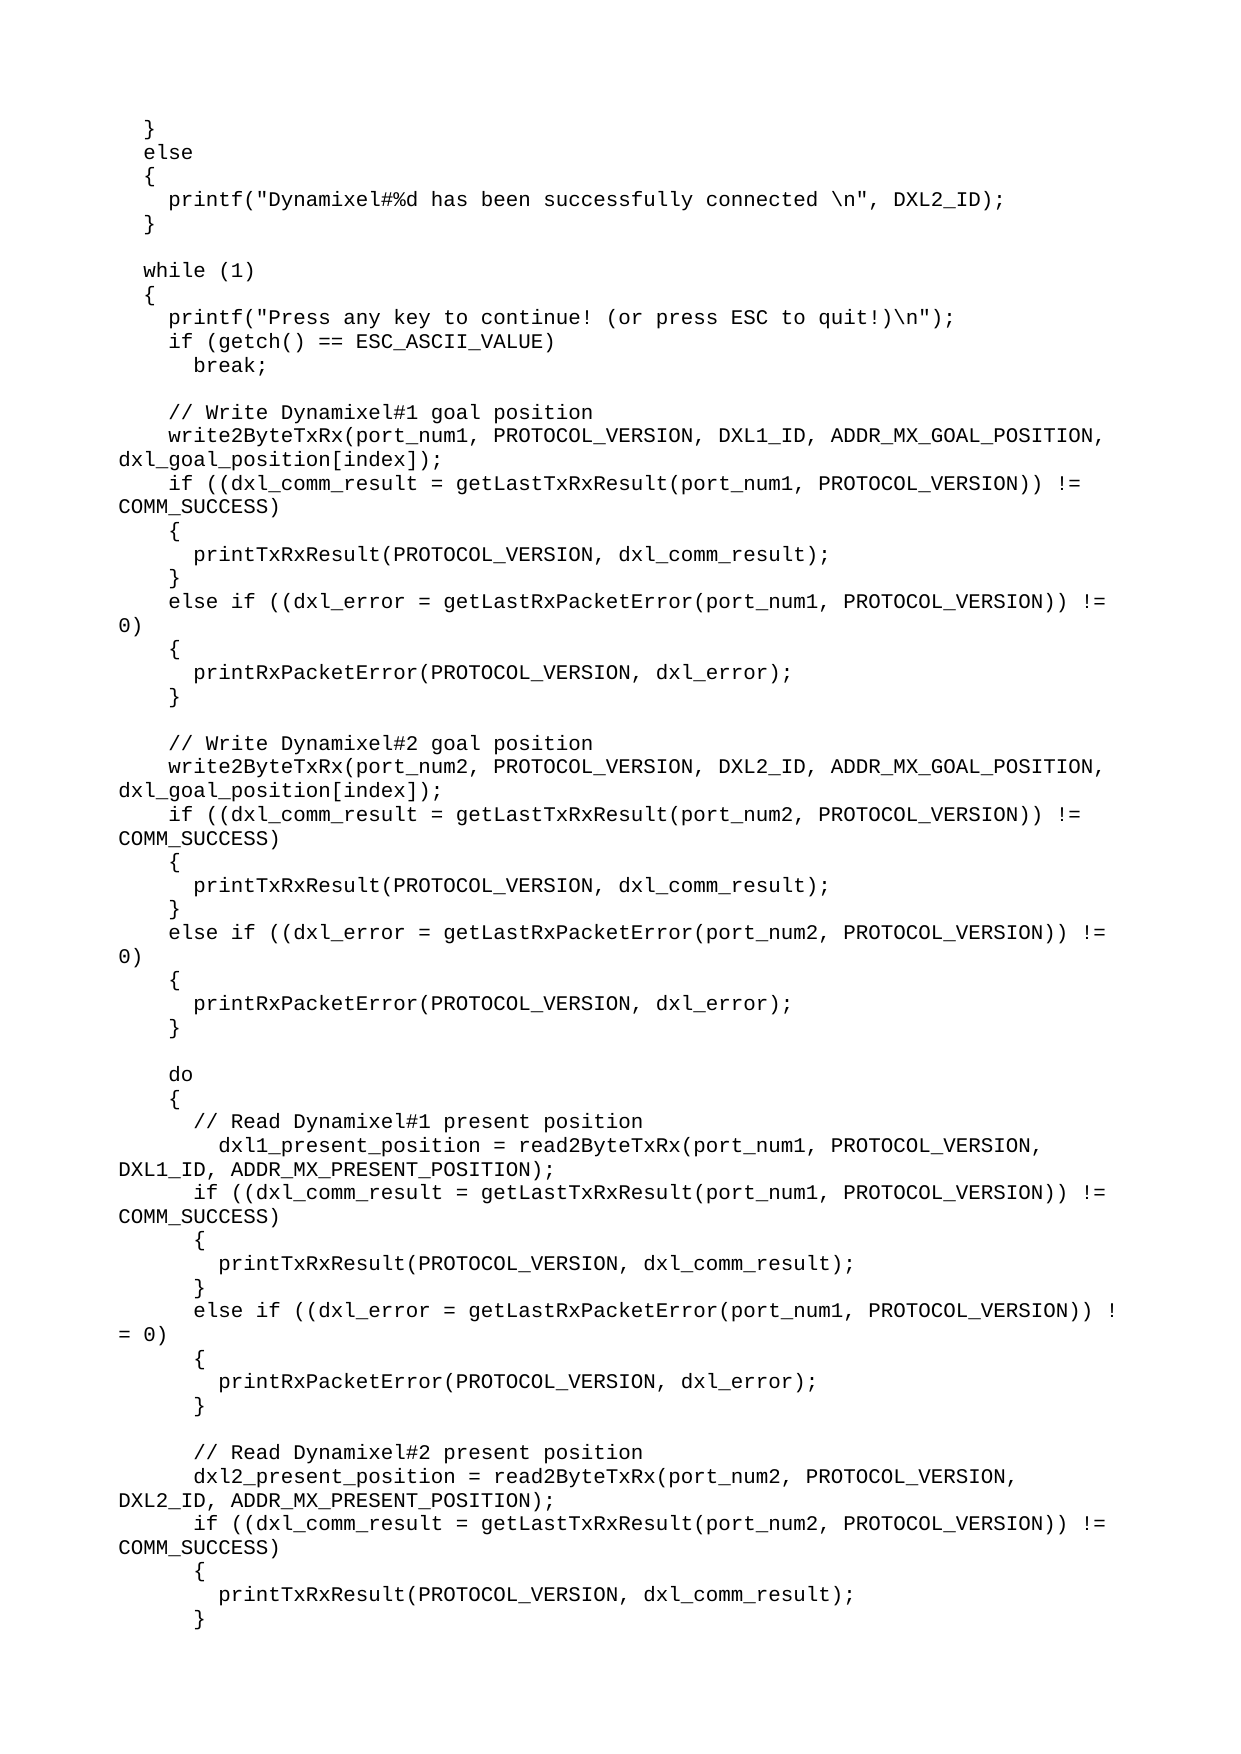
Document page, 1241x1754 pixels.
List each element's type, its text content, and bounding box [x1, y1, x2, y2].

text write2ByteTxRx(port_num2, PROTOCOL_VERSION, DXL2_ID, ADDR_MX_GOAL_POSITION, dxl_goal_position[index]); [118, 757, 1122, 804]
text dxl1_present_position = read2ByteTxRx(port_num1, PROTOCOL_VERSION, DXL1_ID, ADDR_MX_PRESENT_POSITION); [118, 1135, 1122, 1182]
text // Write Dynamixel#2 goal position [118, 733, 1122, 757]
text // Read Dynamixel#2 present position [118, 1442, 1122, 1466]
text } [118, 686, 1122, 709]
text if ((dxl_comm_result = getLastTxRxResult(port_num1, PROTOCOL_VERSION)) != COMM_SUCCESS) [118, 1182, 1122, 1229]
text } [118, 213, 1122, 236]
text } [118, 898, 1122, 922]
text } [118, 1608, 1122, 1631]
text else [118, 142, 1122, 165]
text } [118, 1277, 1122, 1300]
text { [118, 969, 1122, 993]
text { [118, 1348, 1122, 1371]
text printRxPacketError(PROTOCOL_VERSION, dxl_error); [118, 993, 1122, 1017]
text { [118, 851, 1122, 875]
text do [118, 1064, 1122, 1088]
text if ((dxl_comm_result = getLastTxRxResult(port_num2, PROTOCOL_VERSION)) != COMM_SUCCESS) [118, 1513, 1122, 1561]
text } [118, 1017, 1122, 1040]
text // Read Dynamixel#1 present position [118, 1111, 1122, 1135]
text { [118, 1561, 1122, 1584]
text } [118, 567, 1122, 591]
text printRxPacketError(PROTOCOL_VERSION, dxl_error); [118, 1371, 1122, 1395]
text else if ((dxl_error = getLastRxPacketError(port_num1, PROTOCOL_VERSION)) != 0) [118, 591, 1122, 638]
text { [118, 1229, 1122, 1253]
text printf("Press any key to continue! (or press ESC to quit!)\n"); [118, 307, 1122, 331]
text write2ByteTxRx(port_num1, PROTOCOL_VERSION, DXL1_ID, ADDR_MX_GOAL_POSITION, dxl_goal_position[index]); [118, 426, 1122, 473]
text if ((dxl_comm_result = getLastTxRxResult(port_num2, PROTOCOL_VERSION)) != COMM_SUCCESS) [118, 804, 1122, 851]
text { [118, 638, 1122, 662]
text while (1) [118, 260, 1122, 284]
text printTxRxResult(PROTOCOL_VERSION, dxl_comm_result); [118, 1584, 1122, 1608]
text else if ((dxl_error = getLastRxPacketError(port_num2, PROTOCOL_VERSION)) != 0) [118, 922, 1122, 969]
text printTxRxResult(PROTOCOL_VERSION, dxl_comm_result); [118, 875, 1122, 898]
text printRxPacketError(PROTOCOL_VERSION, dxl_error); [118, 662, 1122, 686]
text printTxRxResult(PROTOCOL_VERSION, dxl_comm_result); [118, 1253, 1122, 1277]
text break; [118, 354, 1122, 378]
text } [118, 118, 1122, 142]
text } [118, 1395, 1122, 1419]
text dxl2_present_position = read2ByteTxRx(port_num2, PROTOCOL_VERSION, DXL2_ID, ADDR_MX_PRESENT_POSITION); [118, 1466, 1122, 1513]
text { [118, 165, 1122, 189]
text { [118, 520, 1122, 544]
text // Write Dynamixel#1 goal position [118, 402, 1122, 426]
text { [118, 284, 1122, 307]
text printTxRxResult(PROTOCOL_VERSION, dxl_comm_result); [118, 544, 1122, 567]
text if (getch() == ESC_ASCII_VALUE) [118, 331, 1122, 354]
text else if ((dxl_error = getLastRxPacketError(port_num1, PROTOCOL_VERSION)) != 0) [118, 1300, 1122, 1348]
text if ((dxl_comm_result = getLastTxRxResult(port_num1, PROTOCOL_VERSION)) != COMM_SUCCESS) [118, 473, 1122, 520]
text { [118, 1088, 1122, 1111]
text printf("Dynamixel#%d has been successfully connected \n", DXL2_ID); [118, 189, 1122, 213]
